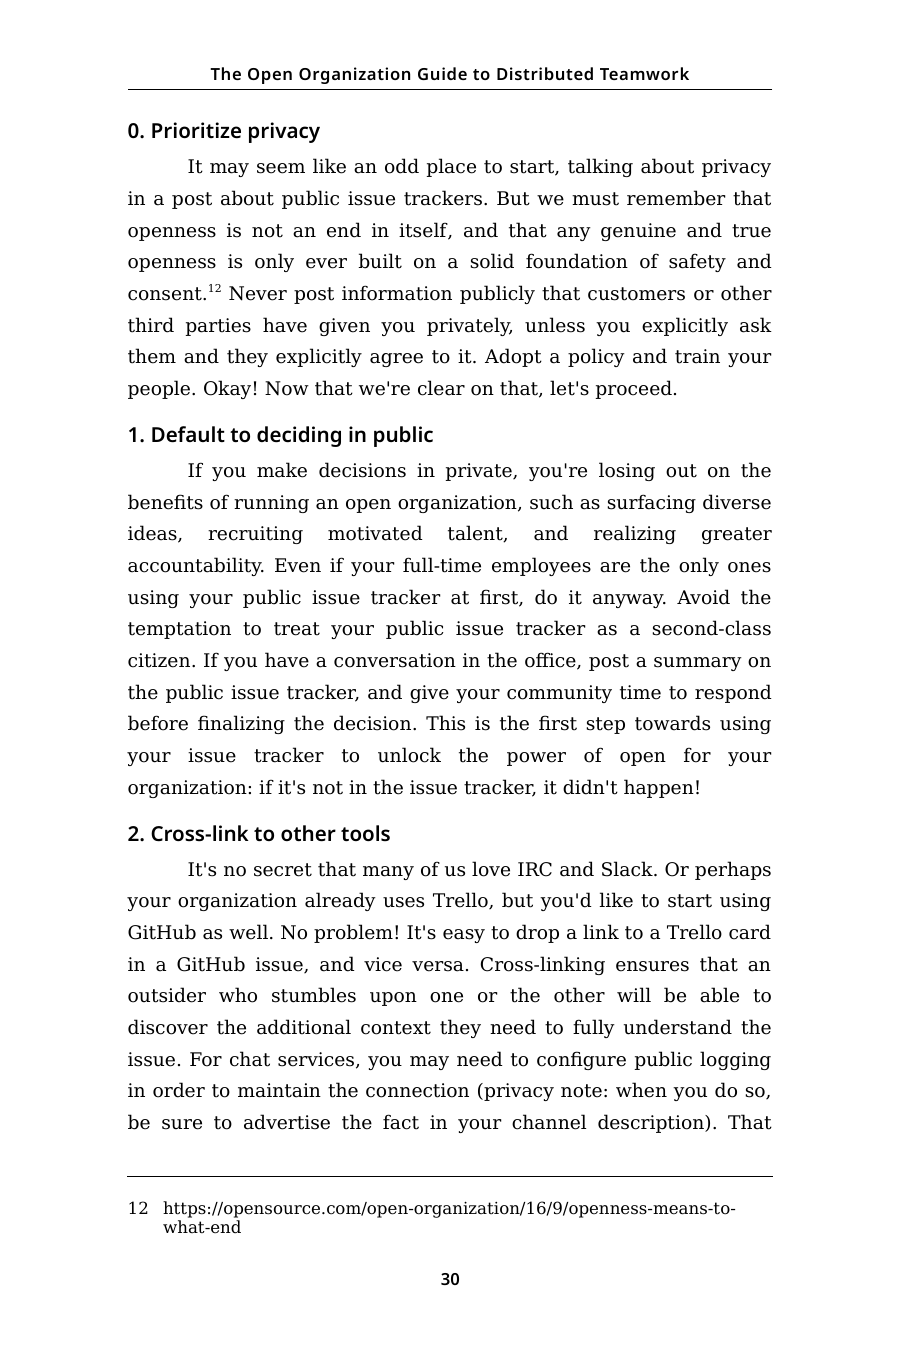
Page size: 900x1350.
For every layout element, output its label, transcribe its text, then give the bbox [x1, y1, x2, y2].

text If you make decisions in private, you're losing out on the benefits of running an open organization, such as surfacing diverse ideas, recruiting motivated talent, and realizing greater accountability. Even if your full-time employees are the only ones using your public issue tracker at first, do it anyway. Avoid the temptation to treat your public issue tracker as a second-class citizen. If you have a conversation in the office, post a summary on the public issue tracker, and give your community time to respond before finalizing the decision. This is the first step towards using your issue tracker to unlock the power of open for your organization: if it's not in the issue tracker, it didn't happen! [127, 460, 772, 798]
subtitle 2. Cross-link to other tools [127, 821, 772, 846]
text https://opensource.com/open-organization/16/9/openness-means-to-what-end [127, 1198, 772, 1237]
subtitle 0. Prioritize privacy [127, 118, 772, 144]
subtitle 1. Default to deciding in public [127, 422, 772, 447]
text It may seem like an odd place to start, talking about privacy in a post about public issue trackers. But we must remember that openness is not an end in itself, and that any genuine and true openness is only ever built on a solid foundation of safety and consent. Never post information publicly that customers or other third parties have given you privately, unless you explicitly ask them and they explicitly agree to it. Adopt a policy and train your people. Okay! Now that we're clear on that, let's proceed. [127, 156, 772, 400]
text It's no secret that many of us love IRC and Slack. Or perhaps your organization already uses Trello, but you'd like to start using GitHub as well. No problem! It's easy to drop a link to a Trello card in a GitHub issue, and vice versa. Cross-linking ensures that an outsider who stumbles upon one or the other will be able to discover the additional context they need to fully understand the issue. For chat services, you may need to configure public logging in order to maintain the connection (privacy note: when you do so, be sure to advertise the fact in your channel description). That [127, 859, 772, 1134]
